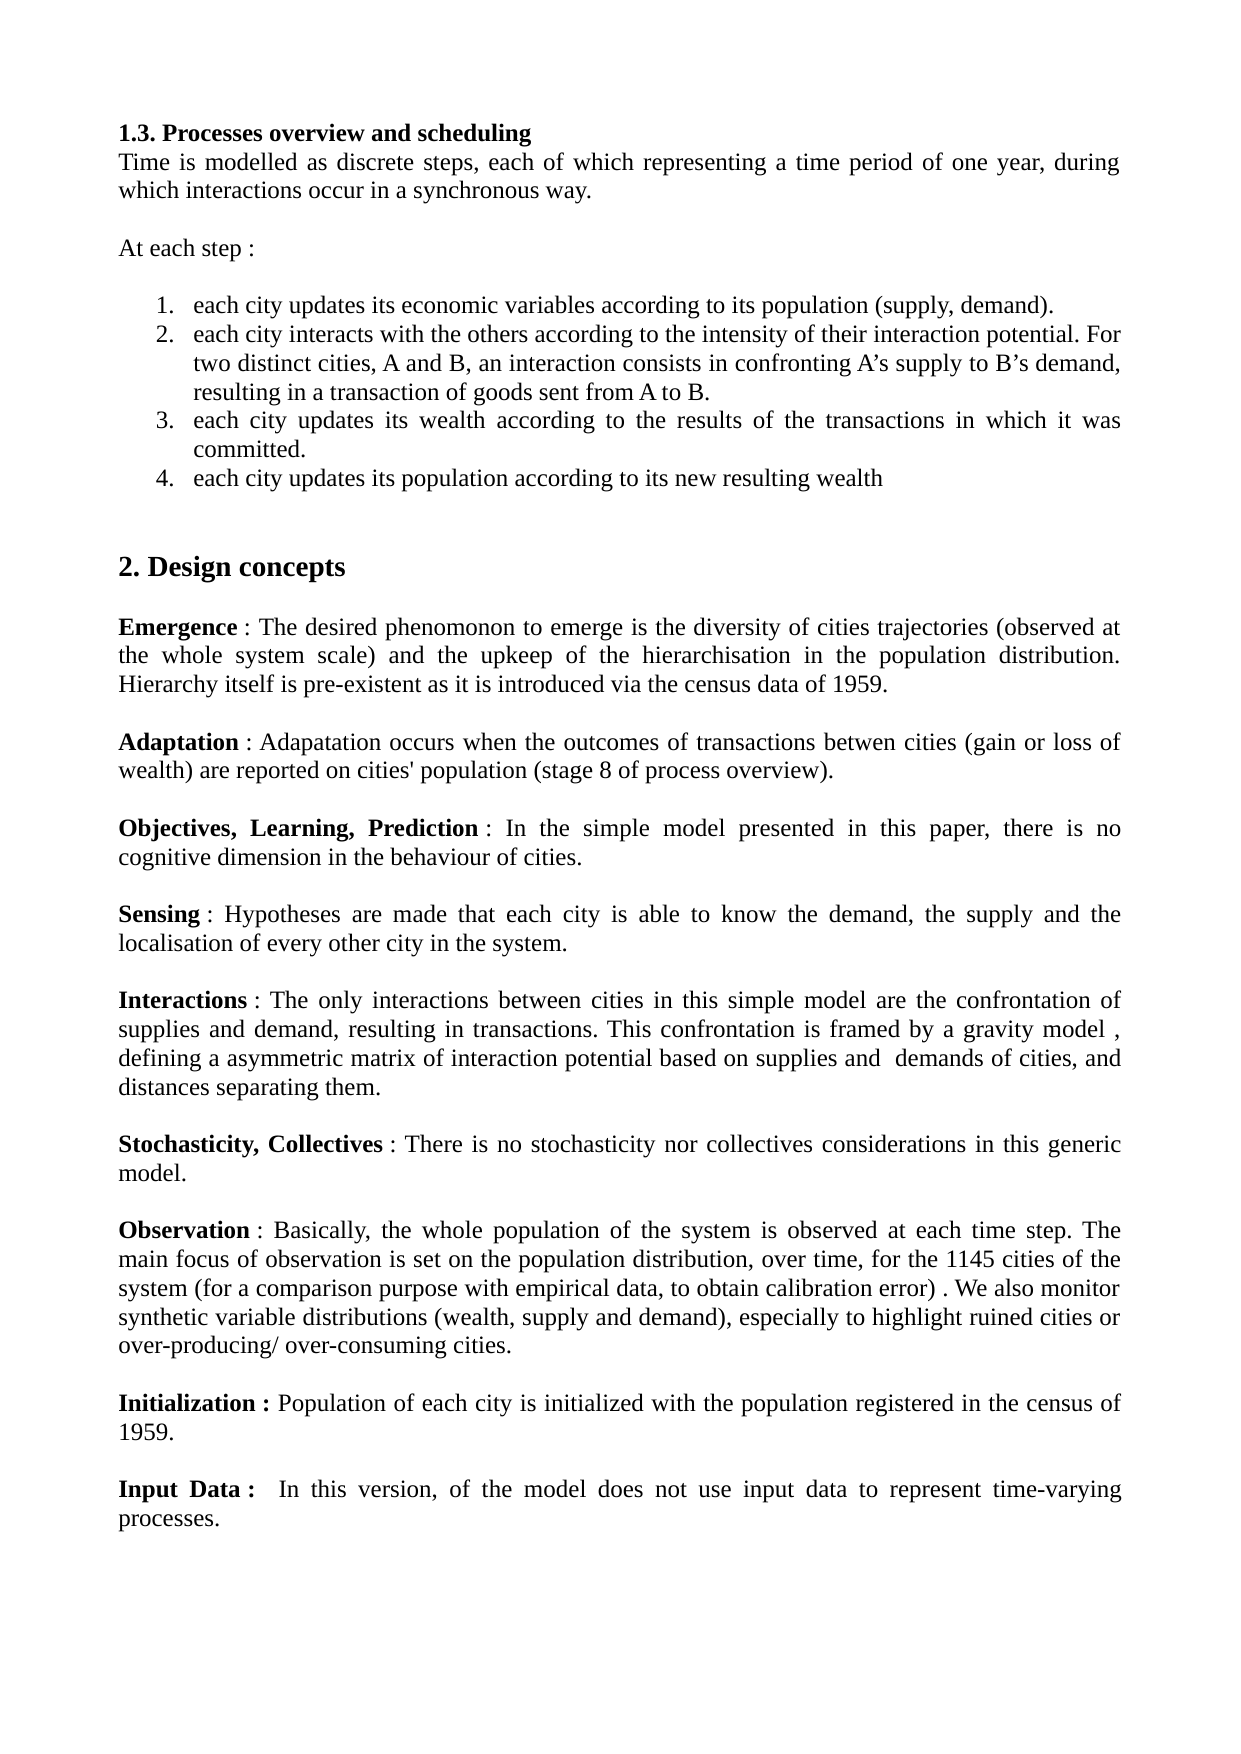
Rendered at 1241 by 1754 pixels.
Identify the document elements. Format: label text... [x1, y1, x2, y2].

text Input Data : In this version, of the model does not use input data to represent time-varying processes. [118, 1474, 1122, 1532]
text Interactions : The only interactions between cities in this simple model are the confrontation of supplies and demand, resulting in transactions. This confrontation is framed by a gravity model , defining a asymmetric matrix of interaction potential based on supplies and demands of cities, and distances separating them. [118, 985, 1122, 1100]
text Sensing : Hypotheses are made that each city is able to know the demand, the supply and the localisation of every other city in the system. [118, 899, 1122, 957]
text Objectives, Learning, Prediction : In the simple model presented in this paper, there is no cognitive dimension in the behaviour of cities. [118, 813, 1122, 870]
text Initialization : Population of each city is initialized with the population registered in the census of 1959. [118, 1388, 1122, 1445]
text 1.3. Processes overview and scheduling [118, 118, 1122, 147]
text 2. Design concepts [118, 549, 1122, 583]
text Time is modelled as discrete steps, each of which representing a time period of one year, during which interactions occur in a synchronous way. [118, 147, 1122, 204]
text Emergence : The desired phenomonon to emerge is the diversity of cities trajectories (observed at the whole system scale) and the upkeep of the hierarchisation in the population distribution. Hierarchy itself is pre-existent as it is introduced via the census data of 1959. [118, 612, 1122, 698]
list each city interacts with the others according to the intensity of their interaction potential. For two distinct cities, A and B, an interaction consists in confronting A’s supply to B’s demand, resulting in a transaction of goods sent from A to B. [156, 319, 1122, 406]
text Stochasticity, Collectives : There is no stochasticity nor collectives considerations in this generic model. [118, 1129, 1122, 1187]
list each city updates its population according to its new resulting wealth [156, 463, 1122, 492]
list each city updates its economic variables according to its population (supply, demand). [156, 291, 1122, 319]
text At each step : [118, 233, 1122, 262]
text Observation : Basically, the whole population of the system is observed at each time step. The main focus of observation is set on the population distribution, over time, for the 1145 cities of the system (for a comparison purpose with empirical data, to obtain calibration error) . We also monitor synthetic variable distributions (wealth, supply and demand), especially to highlight ruined cities or over-producing/ over-consuming cities. [118, 1215, 1122, 1359]
text Adaptation : Adapatation occurs when the outcomes of transactions betwen cities (gain or loss of wealth) are reported on cities' population (stage 8 of process overview). [118, 727, 1122, 784]
list each city updates its wealth according to the results of the transactions in which it was committed. [156, 406, 1122, 463]
